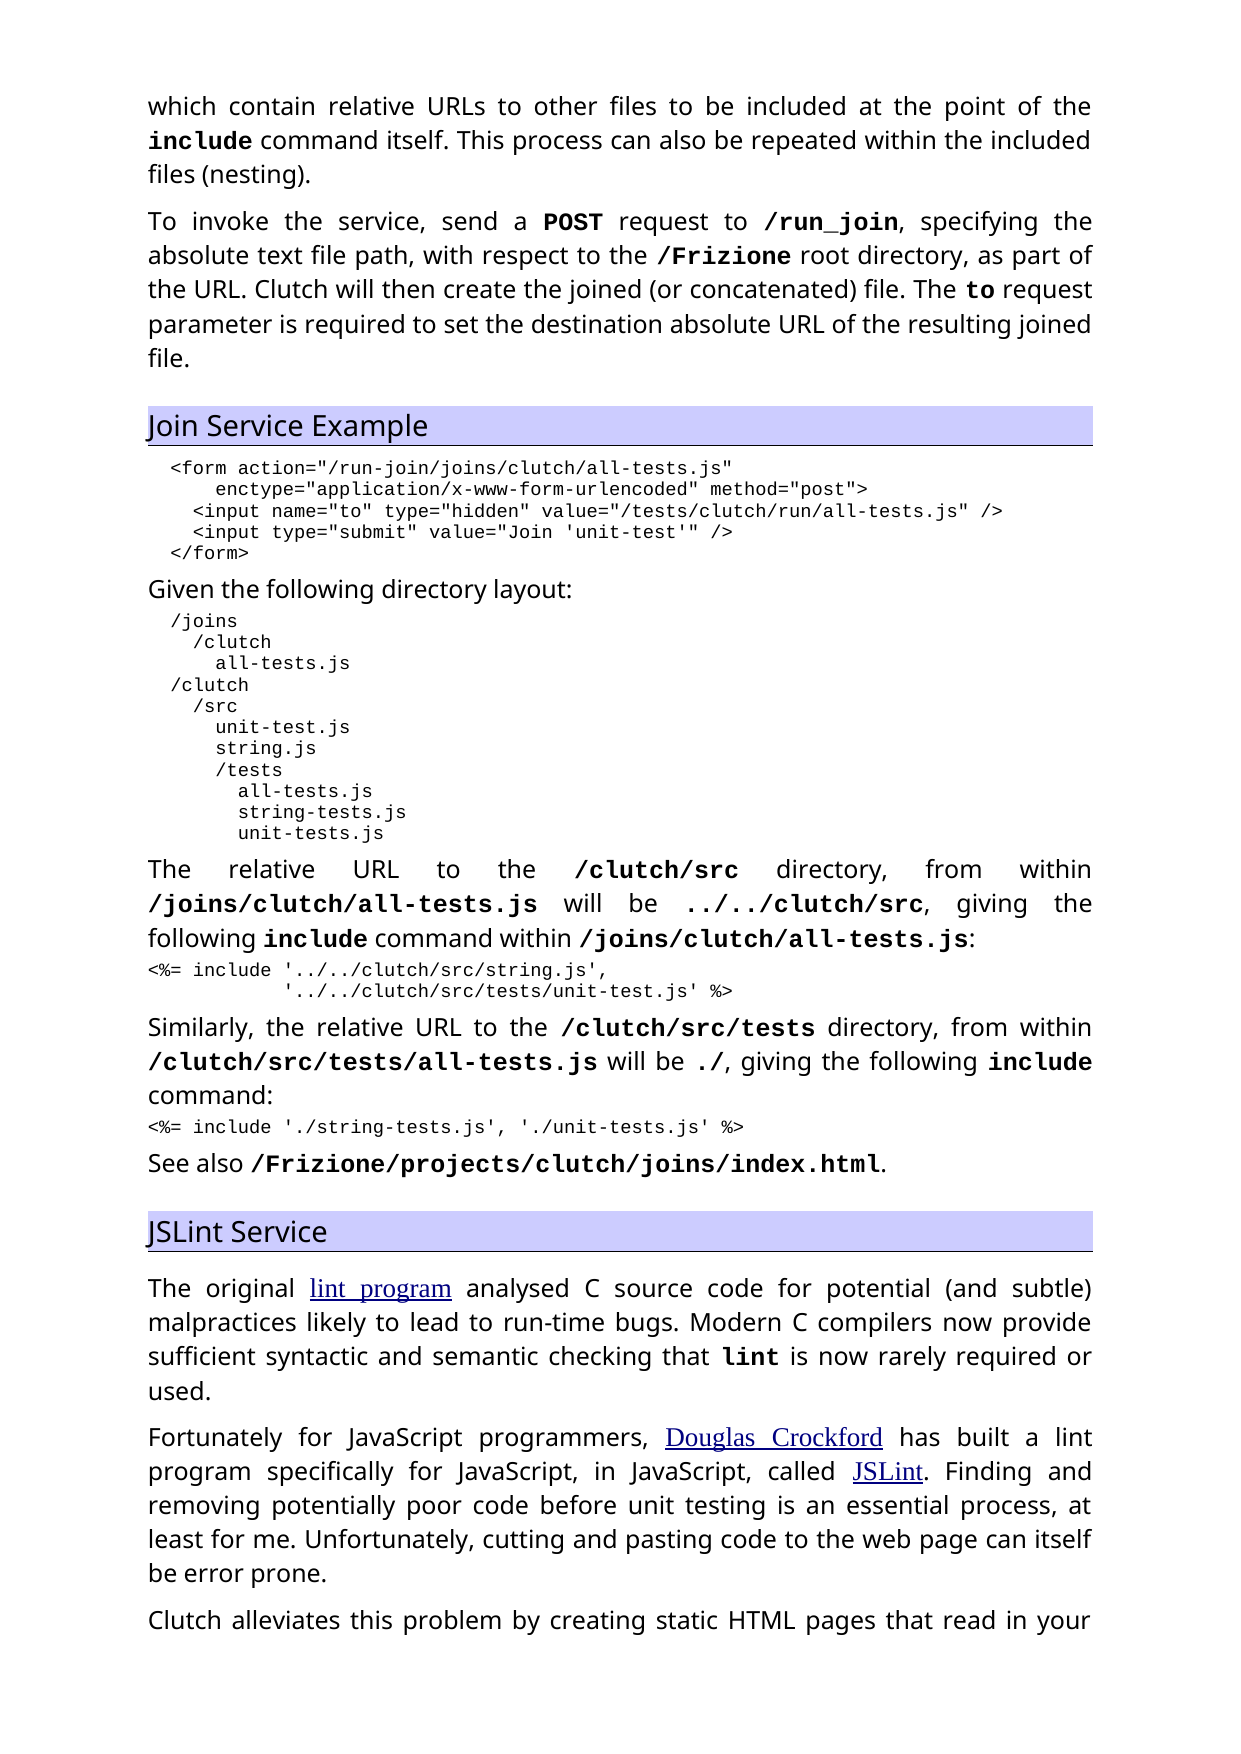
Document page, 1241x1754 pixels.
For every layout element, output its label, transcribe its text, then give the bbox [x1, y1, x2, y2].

text Given the following directory layout: [148, 571, 1093, 605]
text The relative URL to the /clutch/src directory, from within /joins/clutch/all-tests.js will be ../../clutch/src, giving the following include command within /joins/clutch/all-tests.js: [148, 852, 1093, 954]
text To invoke the service, send a POST request to /run_join, specifying the absolute text file path, with respect to the /Frizione root directory, as part of the URL. Clutch will then create the joined (or concatenated) file. The to request parameter is required to set the destination absolute URL of the resulting joined file. [148, 203, 1093, 374]
text <%= include './string-tests.js', './unit-tests.js' %> [148, 1118, 1093, 1139]
subtitle JSLint Service [148, 1211, 1093, 1251]
text <form action="/run-join/joins/clutch/all-tests.js" enctype="application/x-www-form-urlencoded" method="post"> <input name="to" type="hidden" value="/tests/clutch/run/all-tests.js" /> <input type="submit" value="Join 'unit-test'" /> </form> [148, 459, 1093, 565]
text The original lint program analysed C source code for potential (and subtle) malpractices likely to lead to run-time bugs. Modern C compilers now provide sufficient syntactic and semantic checking that lint is now rarely required or used. [148, 1271, 1093, 1407]
text Clutch alleviates this problem by creating static HTML pages that read in your [148, 1603, 1093, 1637]
text which contain relative URLs to other files to be included at the point of the include command itself. This process can also be repeated within the included files (nesting). [148, 88, 1093, 191]
text Similarly, the relative URL to the /clutch/src/tests directory, from within /clutch/src/tests/all-tests.js will be ./, giving the following include command: [148, 1009, 1093, 1112]
text Fortunately for JavaScript programmers, Douglas Crockford has built a lint program specifically for JavaScript, in JavaScript, called JSLint. Finding and removing potentially poor code before unit testing is an essential process, at least for me. Unfortunately, cutting and pasting code to the web page can itself be error prone. [148, 1420, 1093, 1590]
subtitle Join Service Example [148, 406, 1093, 445]
text /joins /clutch all-tests.js /clutch /src unit-test.js string.js /tests all-tests.js string-tests.js unit-tests.js [148, 612, 1093, 845]
text <%= include '../../clutch/src/string.js', '../../clutch/src/tests/unit-test.js' %> [148, 961, 1093, 1003]
text See also /Frizione/projects/clutch/joins/index.html. [148, 1146, 1093, 1180]
